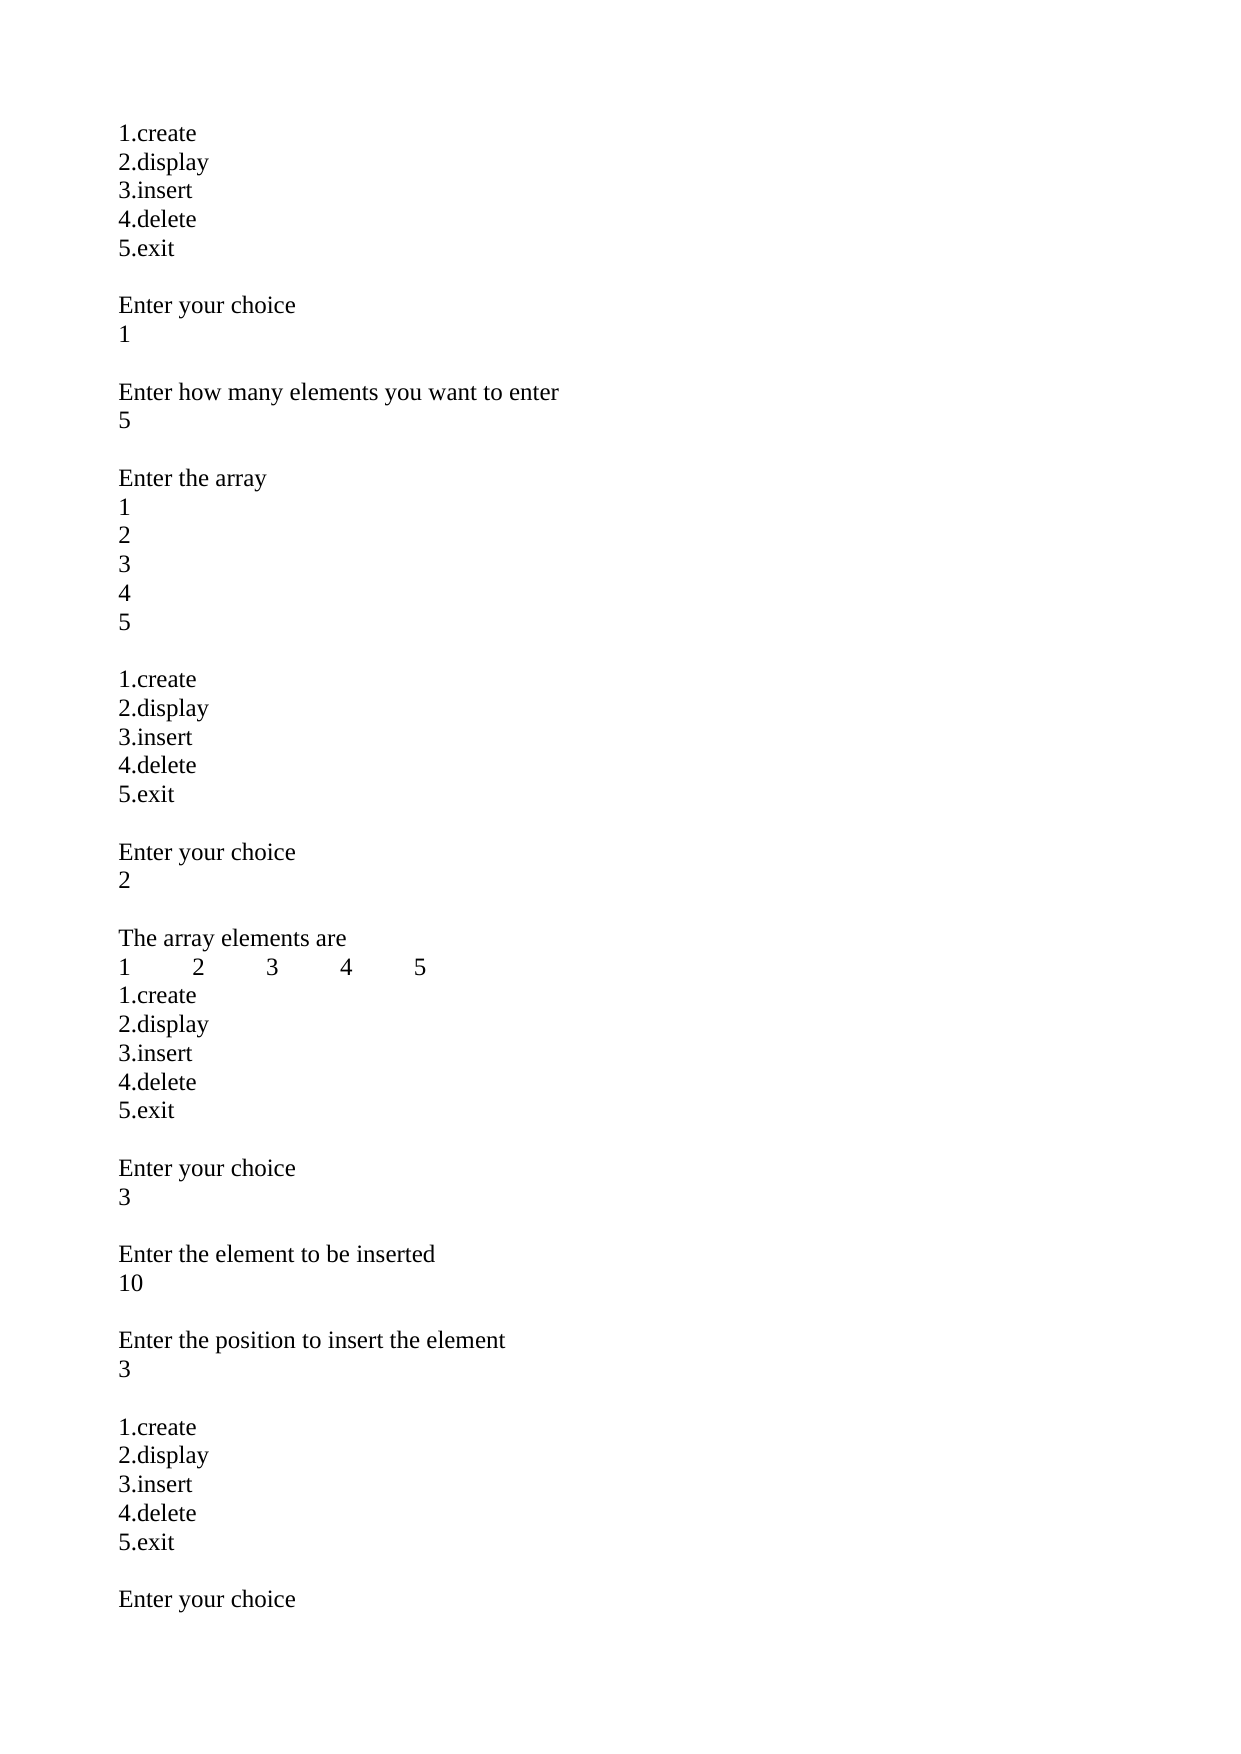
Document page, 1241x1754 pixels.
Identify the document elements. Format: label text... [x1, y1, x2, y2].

text 4.delete [118, 204, 1122, 233]
text 1.create [118, 118, 1122, 147]
text 1 [118, 319, 1122, 348]
text Enter the array [118, 463, 1122, 492]
text 1.create [118, 1412, 1122, 1441]
text Enter your choice [118, 1584, 1122, 1613]
text 5.exit [118, 779, 1122, 808]
text 10 [118, 1268, 1122, 1297]
text 3 [118, 549, 1122, 578]
text 4.delete [118, 1498, 1122, 1527]
text 2.display [118, 1009, 1122, 1038]
text 3.insert [118, 1469, 1122, 1498]
text 5.exit [118, 1527, 1122, 1556]
text Enter your choice [118, 291, 1122, 319]
text Enter the position to insert the element [118, 1326, 1122, 1354]
text 5 [118, 607, 1122, 636]
text 2.display [118, 693, 1122, 722]
text Enter the element to be inserted [118, 1239, 1122, 1268]
text 2 [118, 521, 1122, 549]
text Enter how many elements you want to enter [118, 377, 1122, 406]
text Enter your choice [118, 837, 1122, 866]
text 2.display [118, 1441, 1122, 1469]
text 4.delete [118, 751, 1122, 779]
text 2 [118, 866, 1122, 894]
text The array elements are [118, 923, 1122, 952]
text 5.exit [118, 1096, 1122, 1124]
text 4.delete [118, 1067, 1122, 1096]
text 1 2 3 4 5 [118, 952, 1122, 981]
text 4 [118, 578, 1122, 607]
text 3.insert [118, 176, 1122, 204]
text 3 [118, 1182, 1122, 1211]
text 1.create [118, 664, 1122, 693]
text 2.display [118, 147, 1122, 176]
text 5.exit [118, 233, 1122, 262]
text Enter your choice [118, 1153, 1122, 1182]
text 3 [118, 1354, 1122, 1383]
text 5 [118, 406, 1122, 434]
text 1 [118, 492, 1122, 521]
text 3.insert [118, 722, 1122, 751]
text 3.insert [118, 1038, 1122, 1067]
text 1.create [118, 981, 1122, 1009]
